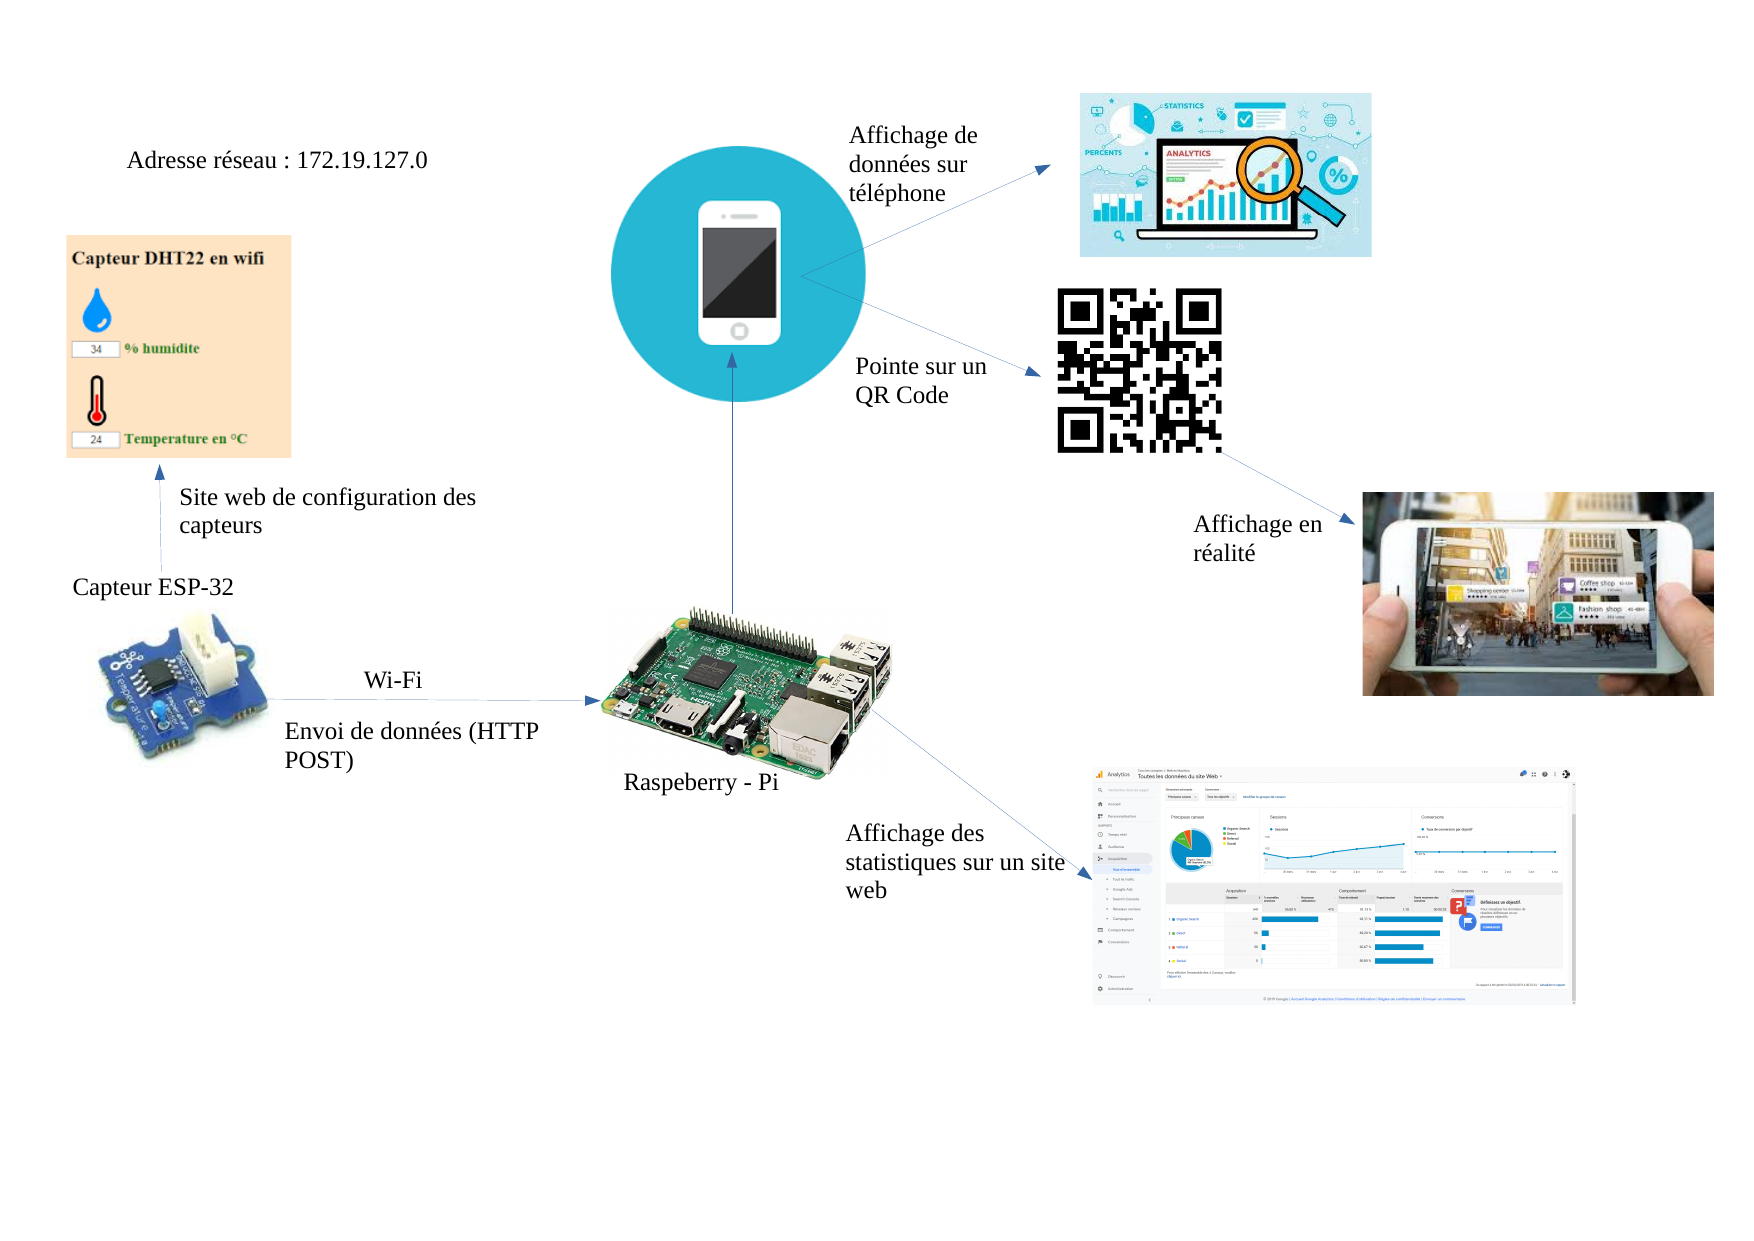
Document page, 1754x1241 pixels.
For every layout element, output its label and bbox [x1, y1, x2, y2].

picture [1362, 492, 1714, 696]
picture [1079, 93, 1372, 257]
picture [859, 388, 866, 402]
picture [1092, 767, 1576, 1005]
picture [803, 248, 866, 302]
picture [611, 146, 866, 402]
picture [600, 605, 893, 780]
picture [48, 548, 330, 829]
picture [1057, 288, 1222, 453]
picture [66, 235, 292, 458]
